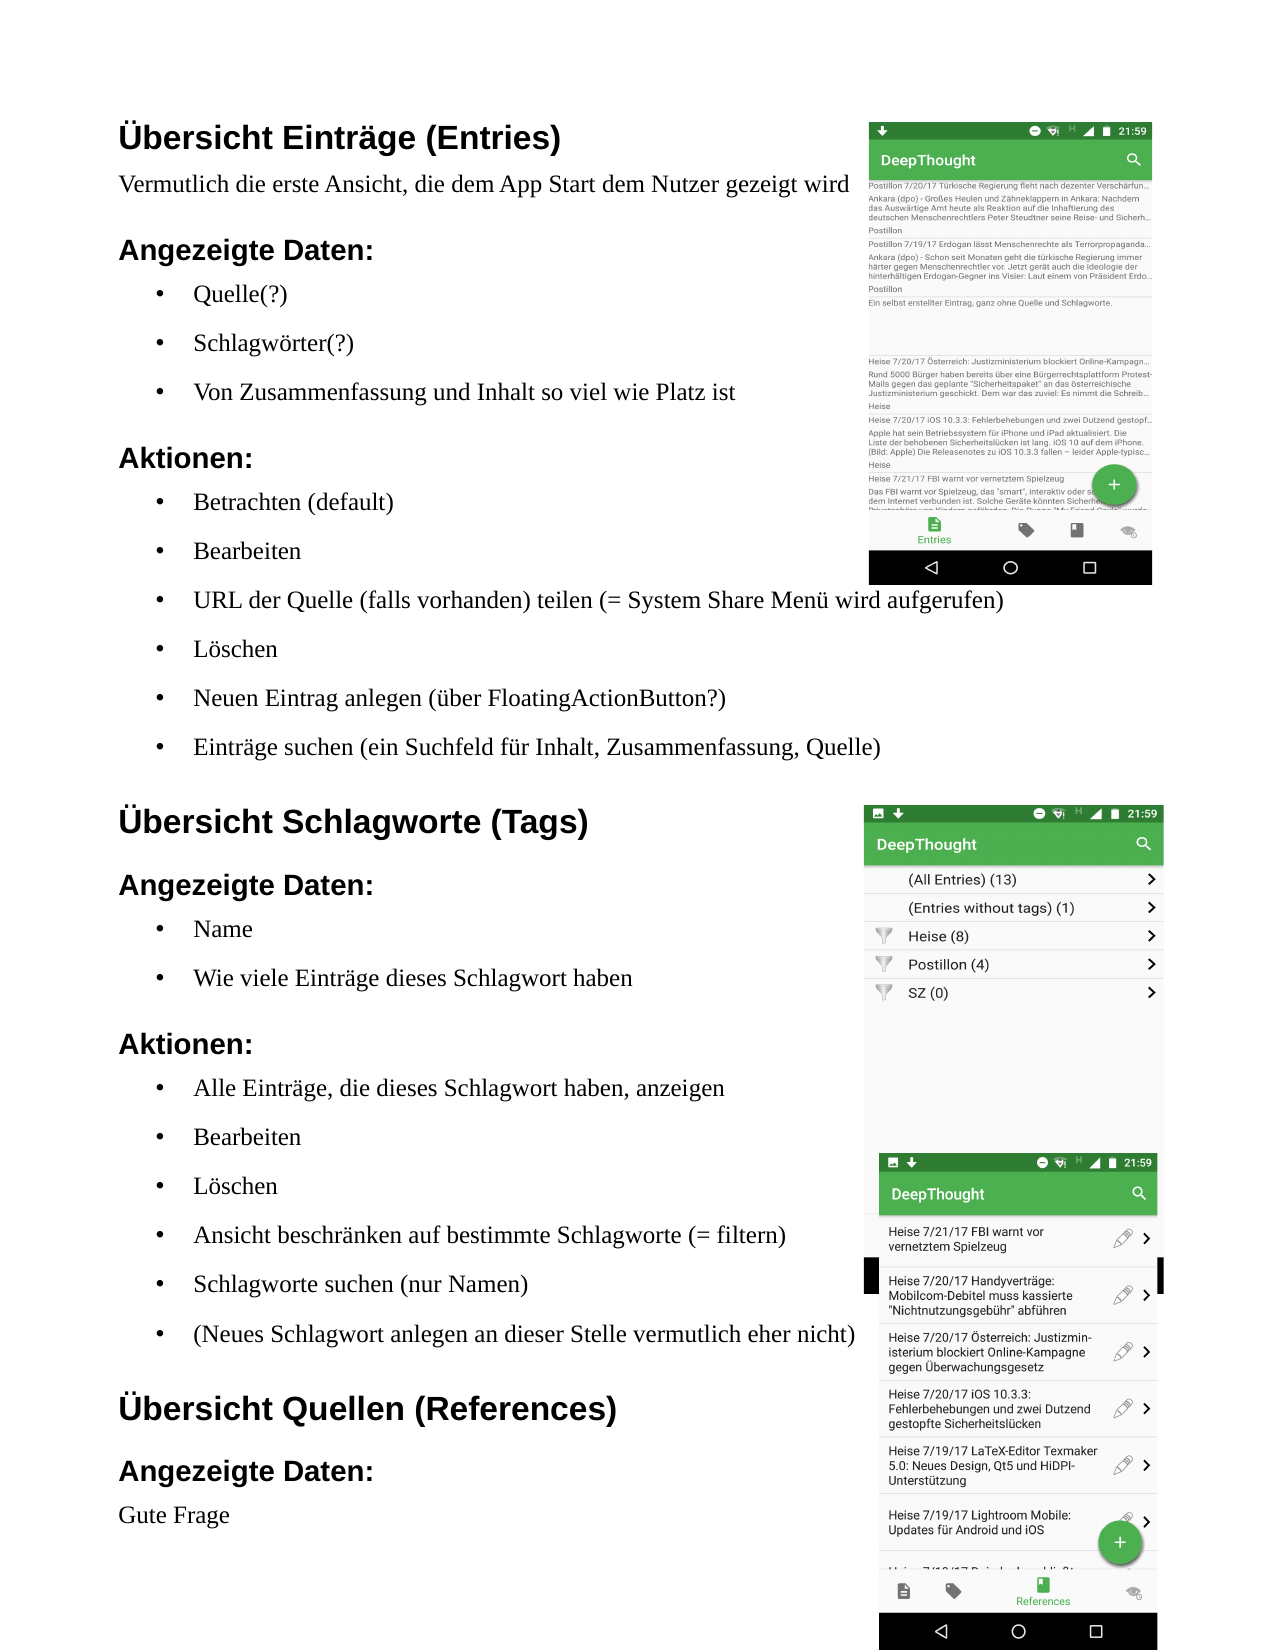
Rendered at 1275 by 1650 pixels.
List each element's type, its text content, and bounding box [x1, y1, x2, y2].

list Bearbeiten [156, 1122, 863, 1151]
picture [863, 805, 1164, 1650]
subtitle Übersicht Schlagworte (Tags) [118, 802, 1157, 841]
list URL der Quelle (falls vorhanden) teilen (= System Share Menü wird aufgerufen) [156, 585, 1157, 614]
text Vermutlich die erste Ansicht, die dem App Start dem Nutzer gezeigt wird [118, 169, 868, 198]
list (Neues Schlagwort anlegen an dieser Stelle vermutlich eher nicht) [156, 1319, 879, 1347]
list Wie viele Einträge dieses Schlagwort haben [156, 963, 863, 992]
list Ansicht beschränken auf bestimmte Schlagworte (= filtern) [156, 1221, 863, 1249]
subtitle Angezeigte Daten: [118, 1454, 879, 1488]
picture [868, 122, 1153, 585]
list Alle Einträge, die dieses Schlagwort haben, anzeigen [156, 1073, 863, 1102]
list Bearbeiten [156, 536, 868, 565]
list Neuen Eintrag anlegen (über FloatingActionButton?) [156, 683, 1157, 712]
subtitle Angezeigte Daten: [118, 868, 863, 902]
list Betrachten (default) [156, 487, 868, 516]
list Name [156, 914, 863, 943]
subtitle Aktionen: [118, 1027, 863, 1061]
list Von Zusammenfassung und Inhalt so viel wie Platz ist [156, 377, 868, 406]
subtitle Übersicht Quellen (References) [118, 1388, 879, 1427]
list Schlagworte suchen (nur Namen) [156, 1269, 879, 1298]
list Löschen [156, 634, 1157, 663]
list Quelle(?) [156, 279, 868, 308]
subtitle Aktionen: [118, 441, 868, 475]
subtitle Übersicht Einträge (Entries) [118, 118, 1157, 157]
text Gute Frage [118, 1501, 879, 1529]
subtitle Angezeigte Daten: [118, 233, 868, 267]
list Einträge suchen (ein Suchfeld für Inhalt, Zusammenfassung, Quelle) [156, 732, 1157, 761]
list Löschen [156, 1171, 863, 1200]
list Schlagwörter(?) [156, 328, 868, 357]
